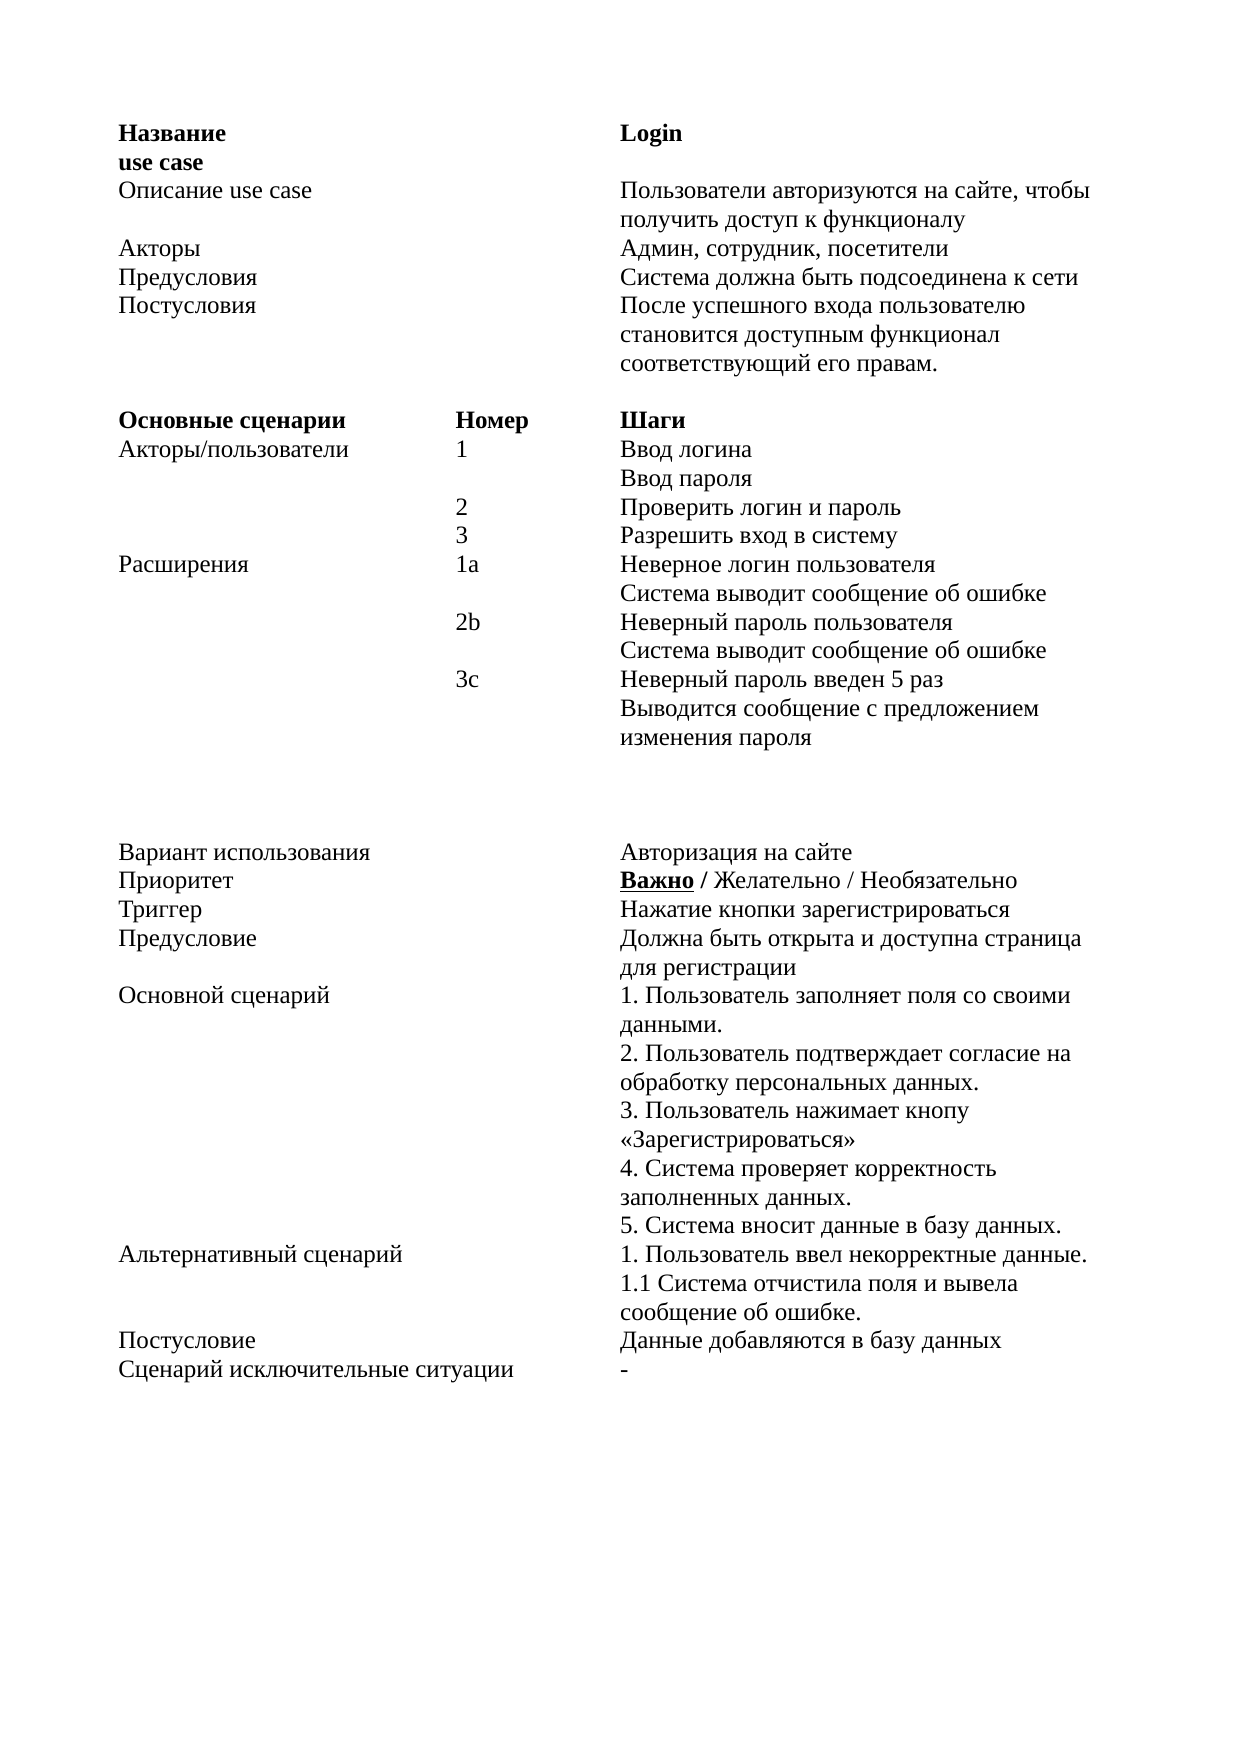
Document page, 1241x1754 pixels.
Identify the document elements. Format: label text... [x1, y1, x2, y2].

table_cell Постусловие [118, 1326, 620, 1354]
table_cell Постусловия [118, 291, 620, 377]
table_cell 3 [455, 521, 620, 549]
table_cell Ввод логина Ввод пароля [620, 434, 1122, 492]
table_cell Шаги [620, 406, 1122, 434]
table_cell Неверный пароль пользователя Система выводит сообщение об ошибке [620, 607, 1122, 664]
table_cell Описание use case [118, 176, 620, 233]
table_cell Альтернативный сценарий [118, 1239, 620, 1326]
table_cell Данные добавляются в базу данных [620, 1326, 1122, 1354]
table_cell Номер [455, 406, 620, 434]
table_header Авторизация на сайте [620, 837, 1122, 866]
table_cell 1. Пользователь ввел некорректные данные. 1.1 Система отчистила поля и вывела сообщение об ошибке. [620, 1239, 1122, 1326]
table_cell Предусловие [118, 923, 620, 981]
table_cell Акторы [118, 233, 620, 262]
table_cell Пользователи авторизуются на сайте, чтобы получить доступ к функционалу [620, 176, 1122, 233]
table_cell Предусловия [118, 262, 620, 291]
table_cell Разрешить вход в систему [620, 521, 1122, 549]
table_cell [118, 492, 455, 521]
table_cell Акторы/пользователи [118, 434, 455, 492]
table_cell 1. Пользователь заполняет поля со своими данными. 2. Пользователь подтверждает согласие на обработку персональных данных. 3. Пользователь нажимает кнопу «Зарегистрироваться» 4. Система проверяет корректность заполненных данных. 5. Система вносит данные в базу данных. [620, 981, 1122, 1239]
table_cell Основной сценарий [118, 981, 620, 1239]
table_cell [118, 607, 455, 664]
table_cell [118, 664, 455, 751]
table_cell Важно / Желательно / Необязательно [620, 866, 1122, 894]
table_cell Основные сценарии [118, 406, 455, 434]
table_cell 2b [455, 607, 620, 664]
table_cell После успешного входа пользователю становится доступным функционал соответствующий его правам. [620, 291, 1122, 377]
table_cell Приоритет [118, 866, 620, 894]
table_cell Должна быть открыта и доступна страница для регистрации [620, 923, 1122, 981]
table_cell Расширения [118, 549, 455, 607]
table_cell Сценарий исключительные ситуации [118, 1354, 620, 1383]
table_cell Админ, сотрудник, посетители [620, 233, 1122, 262]
table_cell 2 [455, 492, 620, 521]
table_cell Нажатие кнопки зарегистрироваться [620, 894, 1122, 923]
table_cell Проверить логин и пароль [620, 492, 1122, 521]
table_cell 1 [455, 434, 620, 492]
table_header Login [620, 118, 1122, 176]
table_cell Триггер [118, 894, 620, 923]
table_cell Неверный пароль введен 5 раз Выводится сообщение с предложением изменения пароля [620, 664, 1122, 751]
table_cell [118, 377, 1122, 406]
table_cell Неверное логин пользователя Система выводит сообщение об ошибке [620, 549, 1122, 607]
table_cell 1а [455, 549, 620, 607]
table_cell 3c [455, 664, 620, 751]
table_cell - [620, 1354, 1122, 1383]
table_header Название use case [118, 118, 620, 176]
table_cell [118, 521, 455, 549]
table_cell Система должна быть подсоединена к сети [620, 262, 1122, 291]
table_header Вариант использования [118, 837, 620, 866]
